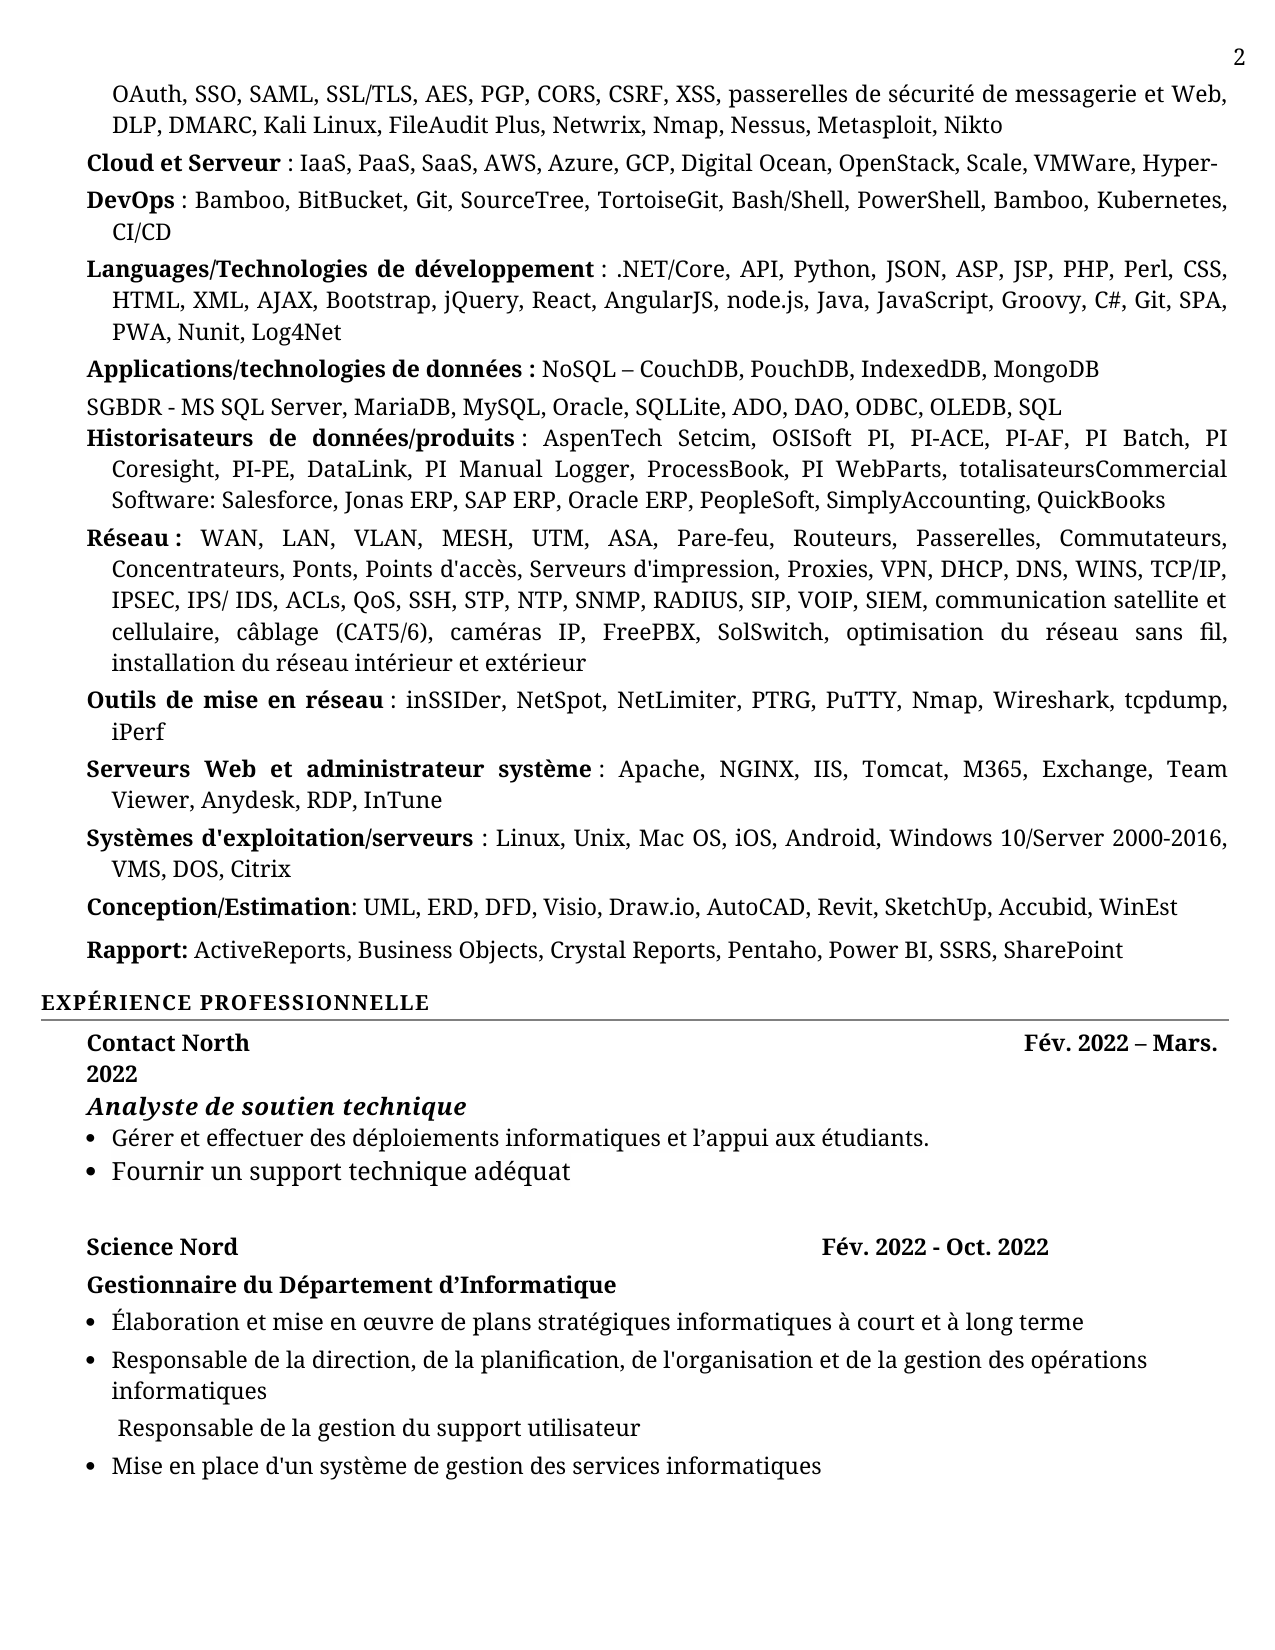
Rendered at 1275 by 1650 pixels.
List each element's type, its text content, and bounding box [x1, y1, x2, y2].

table_cell [30, 1021, 75, 1518]
table_cell Contact North Fév. 2022 – Mars. 2022 Analyste de soutien technique Gérer et effectuer des déploiements informatiques et l’appui aux étudiants. Fournir un support technique adéquat Science Nord Fév. 2022 - Oct. 2022 Gestionnaire du Département d’Informatique Élaboration et mise en œuvre de plans stratégiques informatiques à court et à long terme Responsable de la direction, de la planification, de l'organisation et de la gestion des opérations informatiques Responsable de la gestion du support utilisateur Mise en place d'un système de gestion des services informatiques CFMWS Jul. 2021 - Nov. 2021 Responsable informatique senior/Directeur de projet Travaillant au nom du chef d'état-major de la Défense et sous l'autorité du Ministre de la Défense, les SBMFC sont un partenaire de l'entreprise de défense, opérant dans le cadre de la propriété non publique, dépensant des fonds publics et non publics. Les SBMFC sont une agence distincte de l'équipe de la Défense. Les SBMFC offrent des programmes et des services pour répondre aux besoins changeants des Forces armées canadiennes (FAC) en améliorant leur bien-être mental, social, physique et financier. Directeur de projet pour une solution de sauvegarde d'entreprise Directeur de projet pour la migration vers le cloud des services informatiques Sofvie Inc. Sep. 2019 - Jul. 2020 Superviseur – Produits et Services Sofvie est une organisation de logiciels et de services axée sur la réduction des risques sur le lieu de travail et l'alignement de la culture du lieu de travail à l'aide d'un logiciel de gestion des risques et EHS pour générer une intelligence collaborative. Cela améliore la communication et redéfinit la gestion des dangers et des risques sur le lieu de travail en analysant intelligemment les données recueillies en première ligne. S'appuyant sur l'industrie 4.0, Sofvie crée un point de référence accessible qui facilite les processus de prise de décision critiques. Gestion de subalternes directs dans divers rôles de développement de produits et de support à plusieurs niveaux Superviser les subordonnés directs dans le support et le service à plusieurs niveaux des clients et du personnel interne Encadrement de subalternes directs dans les langages et cadres de développement de logiciels complets, y compris AngularJS, HTML, CSS, JavaScript, jQuery, node.js, Python, Groovy, SQL Agir en tant qu'expert en la matière sur le développement de rapports en mettant en place un cadre pour la conversion en masse de rapports précédemment développés vers une solution open source (Pentaho) Agir en tant qu'expert en la matière sur la sécurité des applications (Secure API, XSS, SQL Injection, Access Control, Logging & Monitoring) Gérer le développement d'une API de produit standardisée pour l'intégration avec d'autres systèmes logiciels tels que les ERP Gérer le plan de développement agile du projet, agir en tant que scrum master et effectuer la planification des sprints à l'aide de JIRA Contribuer à la définition et à la mise en œuvre des processus et procédures du centre de services tels que les accords de niveau de service, la gestion des escalades et le cadre du support produit 24h/24 et 7j/7 Agir en tant que liaison entre les parties prenantes de l'entreprise, le support produit, le personnel de développement et d'autres équipes interfonctionnelles à la fois sur site et dans des sites distants pour identifier les lacunes système/fonctionnelles, en surveillant de manière proactive les environnements pour l'efficacité et les améliorations continues Implémentation de Git en tant que système de gestion de contrôle de code source et mise en œuvre d'une stratégie de référentiel standard pour le produit principal et les personnalisations Supervision des rapports directs en livraison continue et intégration continue (CI/CD) de produits (DevOps) Gérer les meilleures pratiques et normes dans le développement de produits d'un système sécurisé de gestion des risques Préconisé pour le stockage et l'accessibilité de toute la documentation sur les produits et l'entreprise, y compris les procès-verbaux de réunion Diriger l'assurance qualité des produits et la mise en œuvre d'un cadre de test automatisé Diriger le développement logiciel d'un produit cloud natif à partir d'une application héritée Participation à la stratégie d'hébergement de produits en modèle SaaS (cloud, on premise, hybride). Établi des stratégies d'hébergement avec les principaux fournisseurs de cloud, notamment AWS, Microsoft Azure, IBM et Digital Ocean pour la livraison de produits à l'échelle mondiale Assurer le leadership, la direction et l'encadrement pour développer les compétences et les capacités organisationnelles afin d'atteindre / dépasser les objectifs stratégiques et d'obtenir des résultats commerciaux Coordonner les escalades pour identifier et combler les lacunes en matière d'exigences commerciales et faire le lien avec le Product Owner, au besoin Documentation et examen des accords de niveau de service avec les parties prenantes, garantissant le respect des SLA définis par le biais de réunions opérationnelles quotidiennes Participer à la finalisation des plans de formation et de développement des employés et suivi continu des progrès Gérer les relations et coordonner le travail entre les différentes équipes à différents endroits, y compris les relations avec tous les fournisseurs et sous-traitants, surveiller les progrès des fournisseurs et des sous-traitants et le respect des contrats Implémentation d'un système de collaboration standard (Microsoft Teams) Communiquer avec le propriétaire du produit, les ressources du projet et les fournisseurs tiers de manière proactive et continue TESC Contracting Company Ltd. & SWSE Athletic Teams Nov. 2015 – Jul. 2019 Gestionnaire du department d’informatique Définir et mettre en œuvre des initiatives stratégiques informatiques basées sur le plan d'affaires stratégique annuel de l'entreprise Définition des objectifs de croissance de l'entreprise en partenariat avec le business Établi des relations de confiance avec les principales parties prenantes servant de conseiller en technologies pour améliorer l'efficacité Définition des feuilles de route technologiques et de la vision technologique globale Favoriser la collaboration entre plusieurs équipes, unités commerciales et phases, en alignant les systèmes informatiques avec les opérations commerciales Gestion de projets, y compris l'évaluation des exigences, la fourniture de livrables fonctionnels, la planification des étapes, la clôture du projet et les leçons apprises Gestion d'un portefeuille informatique complet et de projets informatiques avec des subordonnés directs et des ressources tierces Gestion des employés (embauche, mentorat, formation) Gestion d'un service d'assistance informatique 24h/24 et 7j/7 utilisant le cadre ITIL pour la gestion des incidents et des problèmes Mise en place des accords de niveau de service (SLA) et gestion des escalades pour les services informatiques (support 24h/24 et 7j/7) Mise en place d'un tableau de bord interactif de reporting des métriques informatiques Mise en place de processus et procédures informatiques internes Mise en œuvre de solutions de réduction des coûts dans l'informatique et les domaines d'activité, les nouvelles technologies, les politiques, les procédures et les normes Implémentation d'une solution CRM personnalisée pour les entreprises utilisant Salesforce avec intégration à d'autres systèmes Aide à la mise en place d'un système de point de vente à l'aréna de Sudbury Infrastructure informatique gérée, y compris Serveurs – Linux et Windows Server, hébergement cloud et sur site Stockage – Stockage SAN et cloud Sauvegardes - Sauvegardes sur site et dans le cloud Réseau – Pare-feu, UTM, commutateurs, routeurs, VPN site à site, etc. Systèmes de sécurité - Systèmes d'alarme de bâtiment, systèmes de surveillance, entrée sans clé utilisant l'IoT Gestion des licences de logiciels et des contrats pour tous les systèmes informatiques et liés à l'informatique, y compris : ERP, CRM, ventes, comptabilité, RH, sécurité et logiciels pour les secteurs d'activité tels que l'estimation, les échafaudages et les projets de construction Modernisation des applications existantes (Système de suivi du temps, rapports de projet, gestion des stocks, système d'information sur la sécurité et SIRH) Gestion de l'hébergement Web interne des sites Web de l'entreprise à l'aide d'Apache ainsi que de la gestion des enregistrements de domaine et DNS Mise en place d'un cadre de gestion des risques de sécurité comprenant la gestion, la sécurité opérationnelle et physique Sécurité de la salle des serveurs / de l'infrastructure Audit Gestion des appareils mobiles (MDM) et prévention des pertes de données (DLP) sur les appareils COPE et BYOD (InTune & SimpleMDM) Classification des informations, gestion des mots de passe Passerelles de sécurité , courriel et Site Web Systèmes de prévention et d'intrusion sur le réseau Anti-virus, anti-malware et anti-ransomware d'entreprise Formation de sensibilisation à la sécurité (sécurité des e-mails, hameçonnage, vishing, etc.) Applications logicielles sécurisées et applications développées en interne Assurer le leadership, la planification et l'estimation, le suivi des coûts, les présentations et la communication des projets informatiques clés suivants : Transformation numérique (flux de travail sans papier et numériques) Réseau sans fil d'entreprise mondial (réseau sans fil d'entreprise unifié dans les succursales et les chantiers utilisant RADIUS) Système standard de visioconférence et de collaboration (Microsoft Teams) Systèmes de gestion des stocks (actifs informatiques et domaines d'activité spécifiques tels que l'atelier d'outillage et les échafaudages) Rapports de projet Web standard utilisant HTML, CSS, JavaScript et jQuery hébergés dans AWS Système d'information sur la gestion de la sécurité (eCompliance) Intranet de l'entreprise (cloud basé sur Azure, authentification unique via Azure AD) Système VoIP mondial (migré des lignes analogiques/POTS vers le système VoIP à l'aide de téléphones FreePBX et SIP) Vale Canada Limited Jan. 2009 – Oct. 2015 IT Expert de Projet / IT Gestionnaire de Projet Gestion d'une équipe de développeurs assurant la supervision et le mentorat, la planification des ressources et les évaluations de performance Joué dans le rôle de chef de projet gérant tous les aspects des projets informatiques, y compris la budgétisation, l'initiation, la planification, l'exécution, le suivi et la clôture du projet Réalisé dans l'estimation de projet en tant qu'expert en la matière Élaboration et gestion de plans de projet à l'aide de divers outils, notamment MS Project et HPPM Mettre en œuvre les meilleures pratiques, les normes et les feuilles de route des produits en tant qu'expert en la matière pour les domaines d'expertise Architecture d'application fournie ou approuvée pour plusieurs applications logicielles, notamment : Système informatisé de suivi des moules (basé sur le Web, application .NET) Application de gestion des informations de processus (système de rapport d'informations de production basé sur le Web à l'échelle de la division, composé de KPI et d'informations en temps réel. Utilisation de SharePoint et des technologies Web) Systèmes informatisés pour le programme de réduction des émissions atmosphériques (AER) (applications Web utilisant HTML, CSS, JavaScript, .NET, SQL) Système de surveillance de l'allée du convertisseur de fusion (application de bureau Windows écrite en .NET pour surveiller le processus de fusion du nickel et utilisée par les opérateurs pour aider à la prise de décision) Gestion de la mise en œuvre de nombreux projets informatiques tels que : Système de collecte de données redondant (collecte de données en temps réel du réseau de contrôle de processus de la fonderie au réseau d'entreprise à l'aide des technologies OPC et OSISoft PI) Migration des données de l'historique des données héritées (migration de l'historique des données Setcim vers l'historien OSISoft PI) Product lead sur SAP Manufacturing Integration and Intelligence (MII) Assisté à des conférences, à des formations formelles et au réseautage avec des collègues du monde entier Mise en œuvre le produit en tant qu'outil de reporting standard de l'entreprise utilisé par diverses applications créé des feuilles de route de produits et des normes pour la technologie Participé aux négociations du contrat de maintenance et des licences logicielles Agir en tant que troisième niveau de support pour les escalades ou l'ingénierie de solutions pour les produits dans les domaines d'expertise (support 24x7x365) Communiquer avec les parties prenantes du projet, les chefs d'entreprise, les ressources du projet de manière proactive et continue Vale Canada Limitée Mai 2005 – Déc. 2008 Analyste des systèmes de processus Concevoir, développer, tester, fournir et soutenir des systèmes d'information et de contrôle de processus Implémentation de nouvelles technologies dans les applications métiers, analyse/traduction des besoins métiers Diriger les sous-traitants et les projets informatiques, servir de mentor aux collègues et aux ressources du projet Communiquer avec les parties prenantes du projet, les responsables des unités commerciales et les ressources du projet de manière proactive et continue Four Leaf Solutions Inc. Septembre 2002 – Avril 2005 Programmeur/Analyste Superviser et diriger des projets et des initiatives de programmation Architecture et développement d'applications web et logicielles personnalisées (applications client/serveur, bases de données) à l'aide de technologies telles que : HTML, CSS, JavaScript, C#, .NET, MVC, Perl, PHP, AJAX, Java, SQL Server, Oracle DB, MySQL, PostgreSQL, SharePoint Analyse des besoins métiers, cartographie des processus et modélisation des données Concevoir et développer des solutions pour répondre aux spécifications de conception et aux exigences des clients Assurer la maintenance des applications logicielles et le support de troisième niveau aux clients Optimisation du code pour l'efficacité et les performances du logiciel Normes de développement gérées Collaboration avec les équipes de test pour relayer les fonctionnalités et résoudre les problèmes de test, les outils et les défauts de test Communiquer le projet/travail de manière proactive et continue Technicien de support à distance et sur site (tous les aspects des réseaux, du matériel et des logiciels) Excellentes compétences en communication écrite et orale, y compris des compétences en rédaction technique Installation du réseau Expertech Mai 2000 – Juil. 2002 Analyste assistance technique SI/TI Développement logiciel (scripting, Perl, Delphi, JSP, PHP, Java, C/C++) Administration du réseau Technicien de support à distance et sur site (tous les aspects des réseaux, du matériel et des logiciels) Superviser et diriger des projets et des initiatives de programmation Architecture et développement d'applications web et logicielles personnalisées (applications client-serveur, bases de données) à l'aide de technologies telles que : HTML, CSS, JavaScript, C#, .NET, MVC, Perl, PHP, AJAX, Java , SQL Server, Oracle DB, MySQL, PostgreSQL, SharePoint Analyse des besoins métiers, cartographie des processus et modélisation des données Concevoir et développer des solutions pour répondre aux spécifications de conception et aux exigences des clients Assurer la maintenance des applications logicielles et le support de troisième niveau aux clients Optimisation du code pour l'efficacité et les performances du logiciel Normes de développement gérées Collaboration avec les équipes de test pour relayer les fonctionnalités et résoudre les problèmes de test, les outils et les défauts de test Communiquer le projet/travailler de manière proactive et continue Technicien de support à distance et sur site (tous les aspects des réseaux, du matériel et des logiciels) [75, 1021, 1240, 1518]
table_cell [30, 72, 75, 966]
table_cell Expérience professionnelle [30, 966, 1240, 1021]
table_cell OAuth, SSO, SAML, SSL/TLS, AES, PGP, CORS, CSRF, XSS, passerelles de sécurité de messagerie et Web, DLP, DMARC, Kali Linux, FileAudit Plus, Netwrix, Nmap, Nessus, Metasploit, Nikto Cloud et Serveur : IaaS, PaaS, SaaS, AWS, Azure, GCP, Digital Ocean, OpenStack, Scale, VMWare, Hyper- DevOps : Bamboo, BitBucket, Git, SourceTree, TortoiseGit, Bash/Shell, PowerShell, Bamboo, Kubernetes, CI/CD Languages/Technologies de développement : .NET/Core, API, Python, JSON, ASP, JSP, PHP, Perl, CSS, HTML, XML, AJAX, Bootstrap, jQuery, React, AngularJS, node.js, Java, JavaScript, Groovy, C#, Git, SPA, PWA, Nunit, Log4Net Applications/technologies de données : NoSQL – CouchDB, PouchDB, IndexedDB, MongoDB SGBDR - MS SQL Server, MariaDB, MySQL, Oracle, SQLLite, ADO, DAO, ODBC, OLEDB, SQL Historisateurs de données/produits : AspenTech Setcim, OSISoft PI, PI-ACE, PI-AF, PI Batch, PI Coresight, PI-PE, DataLink, PI Manual Logger, ProcessBook, PI WebParts, totalisateursCommercial Software: Salesforce, Jonas ERP, SAP ERP, Oracle ERP, PeopleSoft, SimplyAccounting, QuickBooks Réseau : WAN, LAN, VLAN, MESH, UTM, ASA, Pare-feu, Routeurs, Passerelles, Commutateurs, Concentrateurs, Ponts, Points d'accès, Serveurs d'impression, Proxies, VPN, DHCP, DNS, WINS, TCP/IP, IPSEC, IPS/ IDS, ACLs, QoS, SSH, STP, NTP, SNMP, RADIUS, SIP, VOIP, SIEM, communication satellite et cellulaire, câblage (CAT5/6), caméras IP, FreePBX, SolSwitch, optimisation du réseau sans fil, installation du réseau intérieur et extérieur Outils de mise en réseau : inSSIDer, NetSpot, NetLimiter, PTRG, PuTTY, Nmap, Wireshark, tcpdump, iPerf Serveurs Web et administrateur système : Apache, NGINX, IIS, Tomcat, M365, Exchange, Team Viewer, Anydesk, RDP, InTune Systèmes d'exploitation/serveurs : Linux, Unix, Mac OS, iOS, Android, Windows 10/Server 2000-2016, VMS, DOS, Citrix Conception/Estimation: UML, ERD, DFD, Visio, Draw.io, AutoCAD, Revit, SketchUp, Accubid, WinEst Rapport: ActiveReports, Business Objects, Crystal Reports, Pentaho, Power BI, SSRS, SharePoint [75, 72, 1240, 966]
